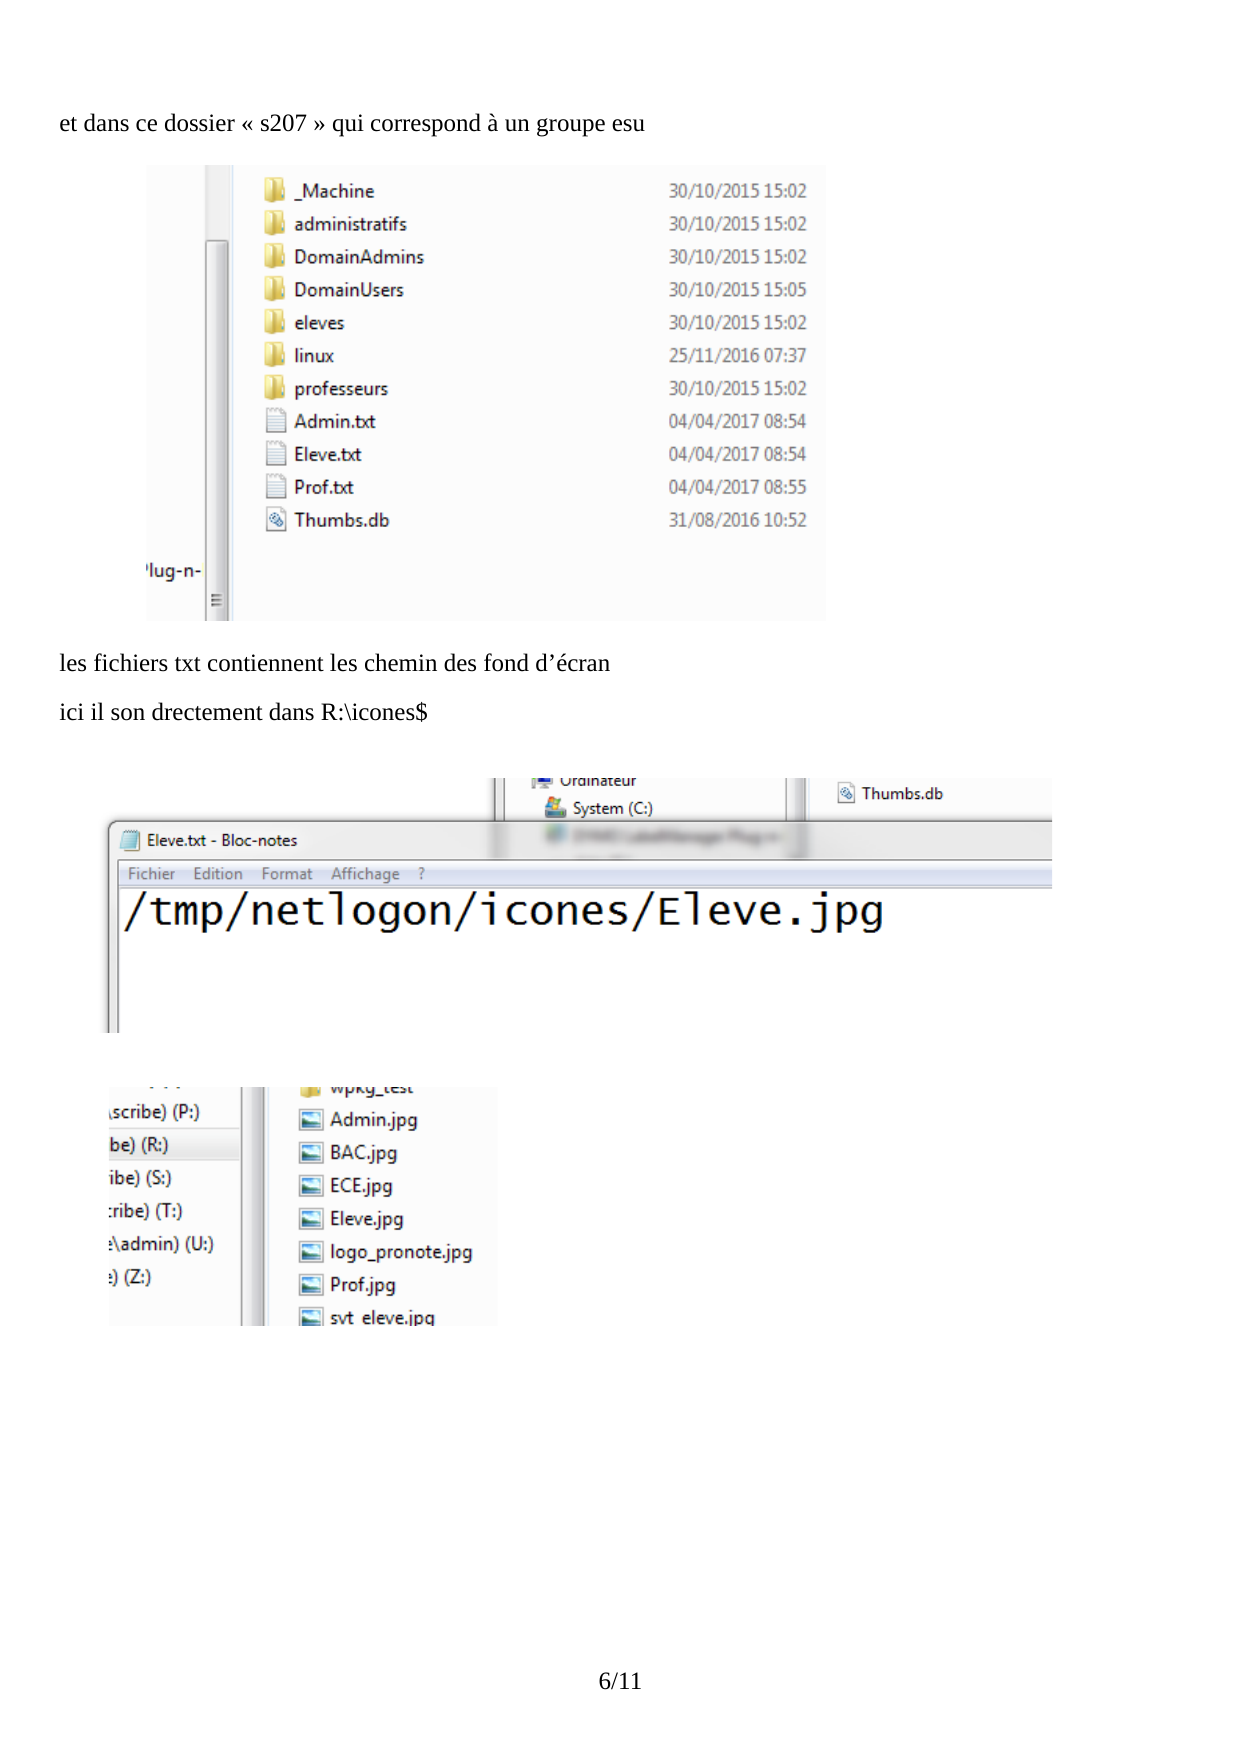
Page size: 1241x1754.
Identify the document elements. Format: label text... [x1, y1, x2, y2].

text et dans ce dossier « s207 » qui correspond à un groupe esu [59, 108, 1181, 137]
picture [48, 778, 1053, 1033]
picture [146, 165, 826, 621]
text ici il son drectement dans R:\icones$ [59, 697, 1181, 726]
text les fichiers txt contiennent les chemin des fond d’écran [59, 648, 1181, 677]
picture [108, 1087, 498, 1326]
